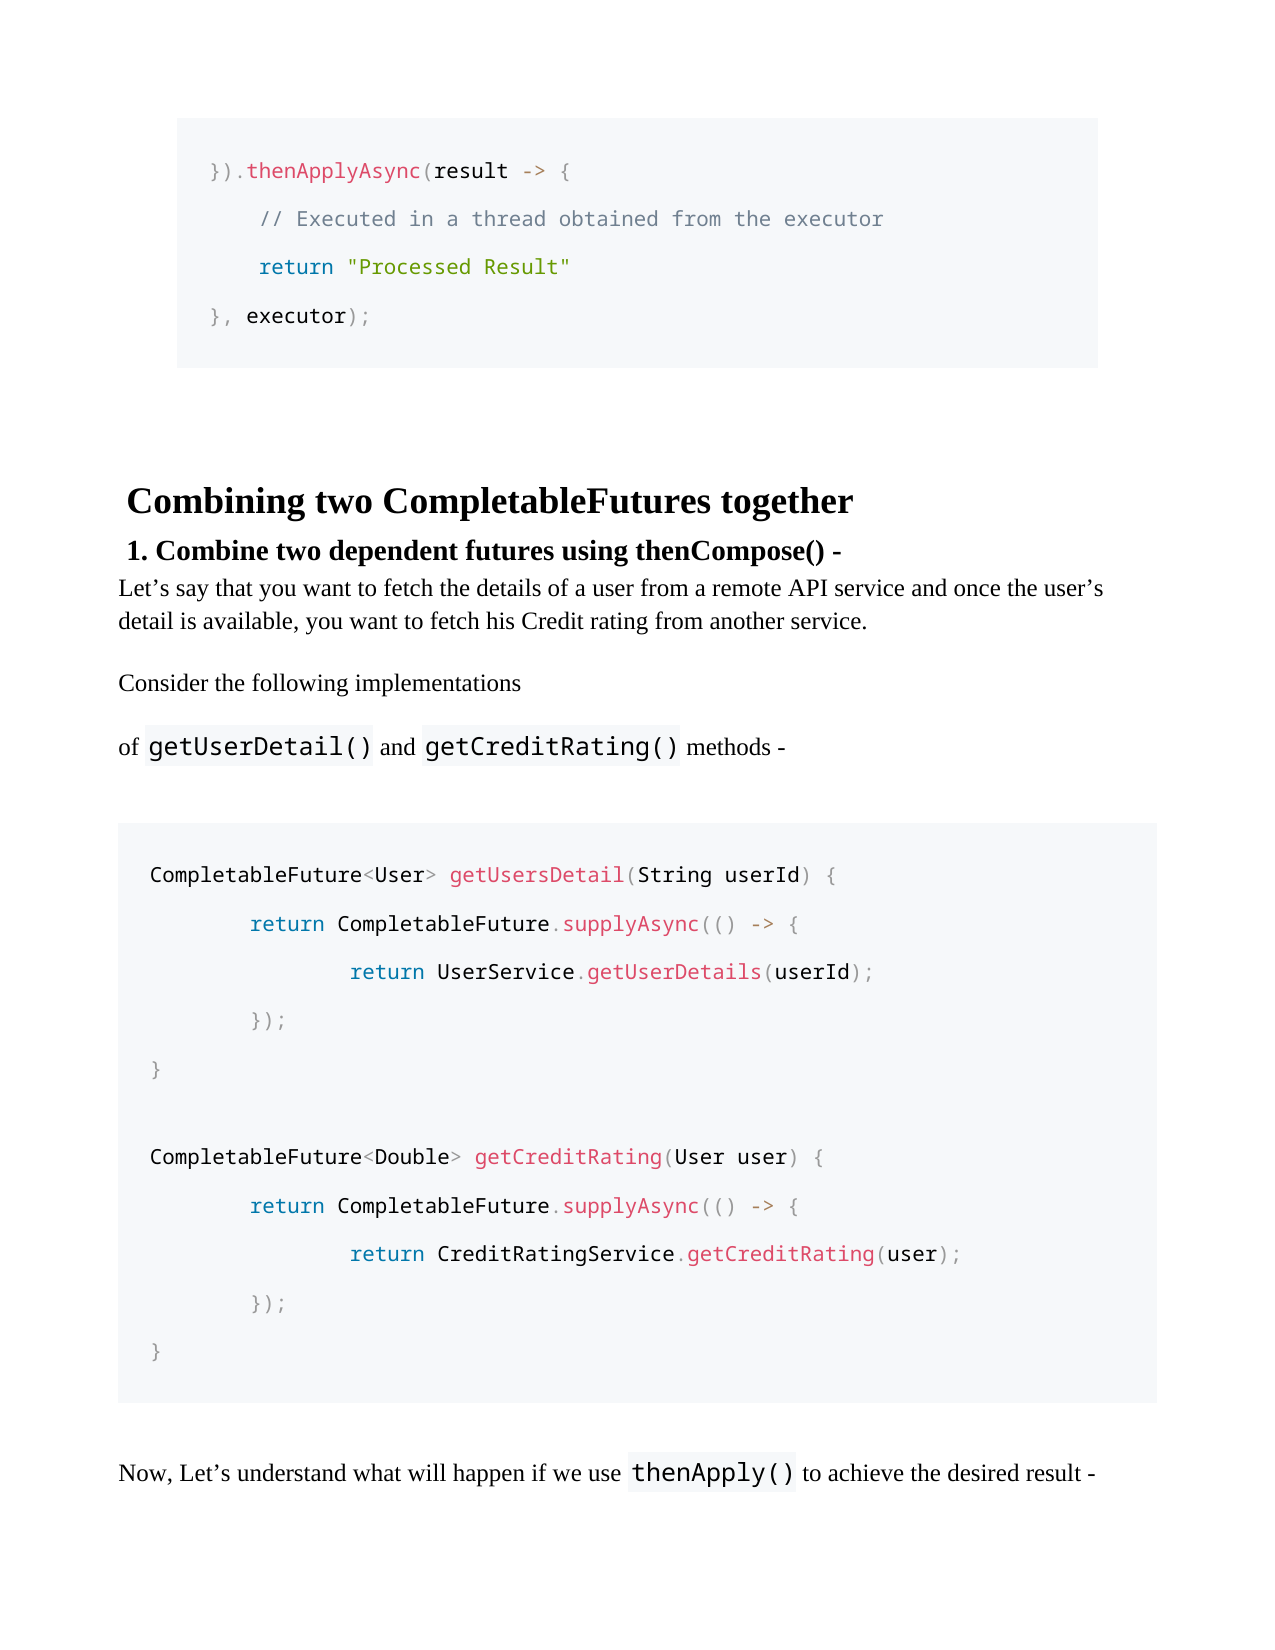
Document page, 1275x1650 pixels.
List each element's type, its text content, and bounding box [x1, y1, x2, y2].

text }); [390, 968, 396, 978]
text }); [765, 1250, 771, 1260]
text }); [440, 968, 446, 978]
text }); [477, 1250, 483, 1260]
text } [119, 1016, 1157, 1065]
text return UserService.getUserDetails(userId); [119, 919, 1157, 968]
text // Executed in a thread obtained from the executor [178, 166, 1098, 215]
text CompletableFuture<User> getUsersDetail(String userId) { [119, 824, 1157, 871]
text thenApply() to achieve the desired result - [629, 1452, 1157, 1492]
text Consider the following implementations of getUserDetail() and getCreditRating() methods - [118, 668, 1157, 765]
text }); [627, 968, 633, 978]
text }); [119, 1250, 1157, 1298]
subtitle 1. Combine two dependent futures using thenCompose() - [126, 533, 1157, 566]
text }); [119, 968, 1157, 1016]
text }); [577, 1250, 583, 1260]
text }); [777, 968, 783, 978]
text return "Processed Result" [178, 215, 1098, 263]
text }, executor); [178, 263, 1098, 367]
text return CompletableFuture.supplyAsync(() -> { [119, 1153, 1157, 1202]
text return CreditRatingService.getCreditRating(user); [119, 1202, 1157, 1250]
text }); [890, 1250, 896, 1260]
text return CompletableFuture.supplyAsync(() -> { [119, 871, 1157, 919]
text Let’s say that you want to fetch the details of a user from a remote API service and once the user’s detail is available, you want to fetch his Credit rating from another service. [118, 573, 1157, 635]
text }); [590, 968, 596, 978]
text } [119, 1298, 1157, 1402]
text }); [390, 1250, 396, 1260]
text }); [690, 1250, 696, 1260]
text Now, Let’s understand what will happen if we use [118, 1452, 628, 1492]
text }); [677, 968, 684, 977]
subtitle Combining two CompletableFutures together [126, 479, 1157, 522]
text }); [840, 968, 846, 978]
text }); [865, 1250, 871, 1260]
text }).thenApplyAsync(result -> { [178, 119, 1098, 166]
text CompletableFuture<Double> getCreditRating(User user) { [119, 1105, 1157, 1153]
